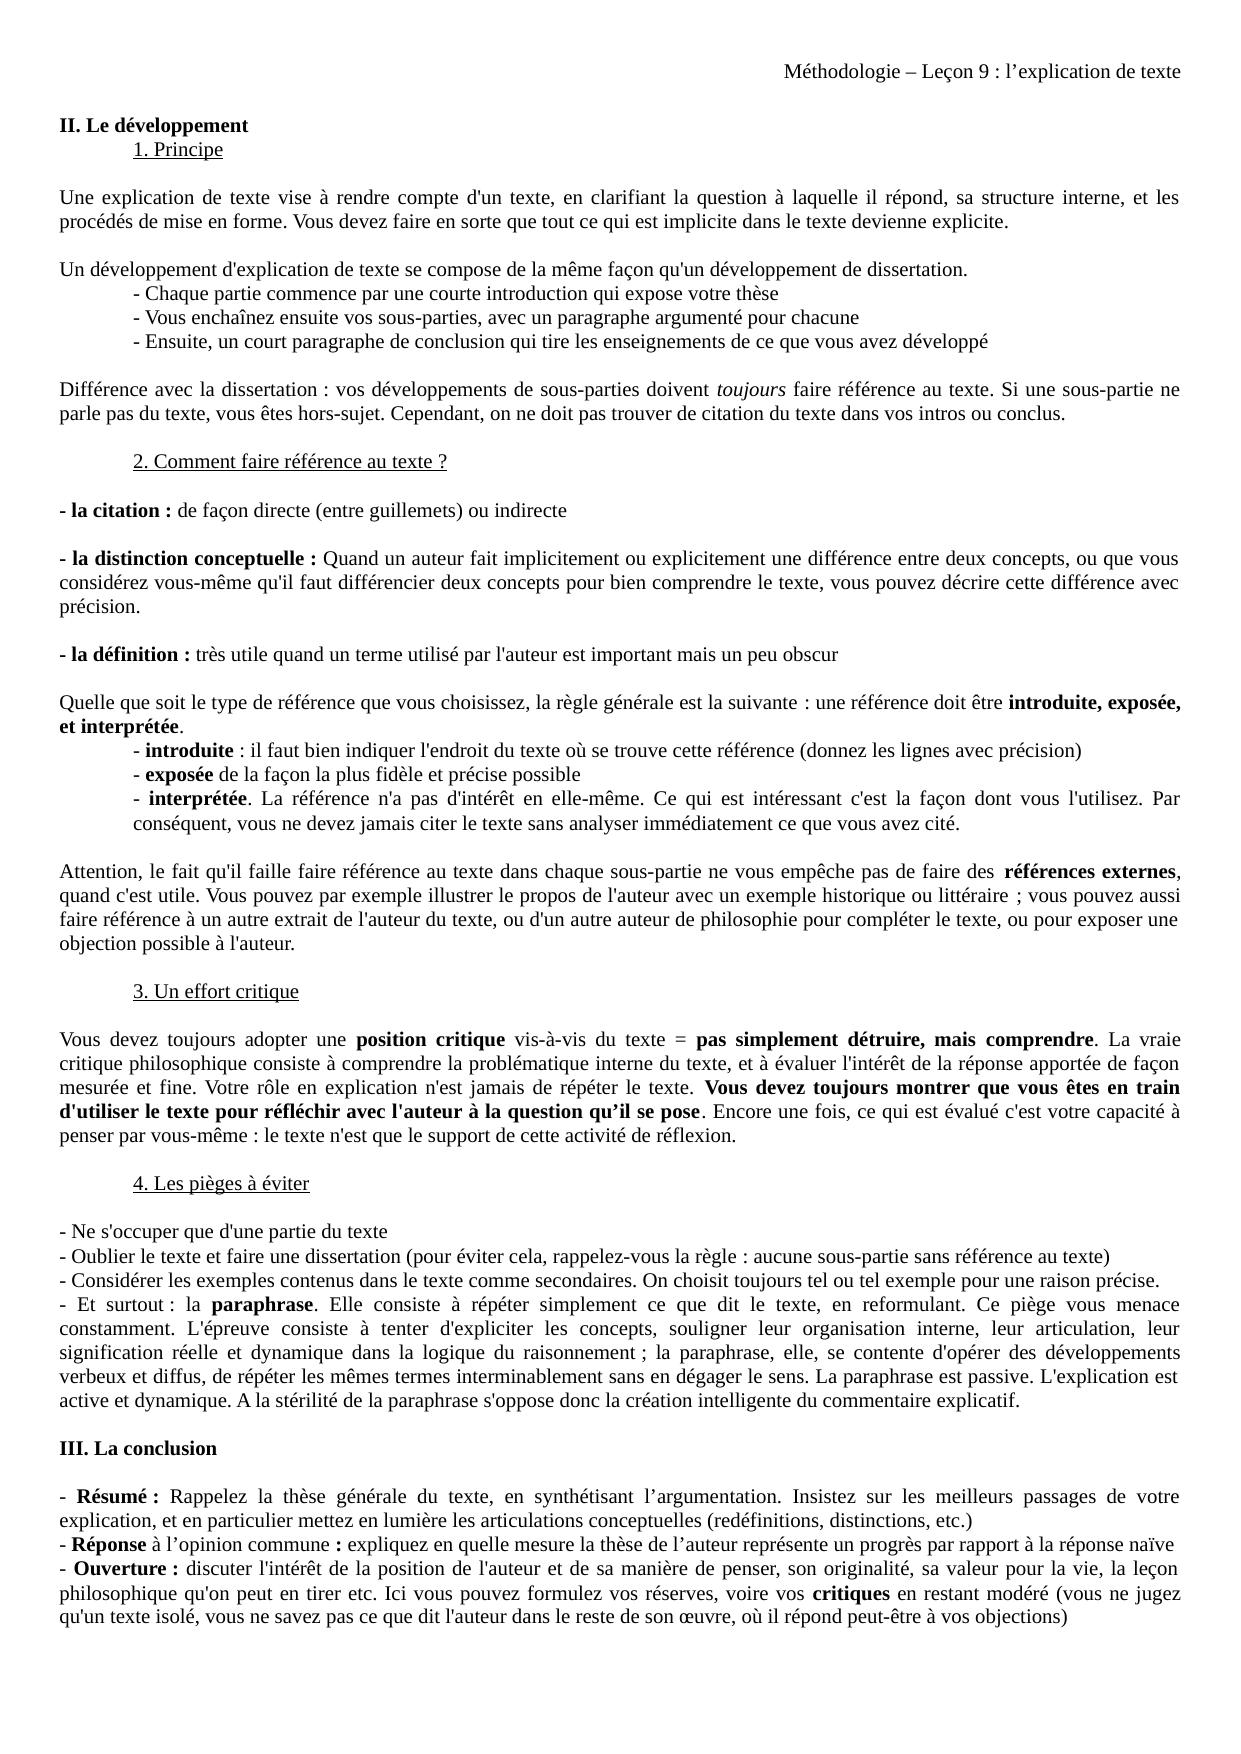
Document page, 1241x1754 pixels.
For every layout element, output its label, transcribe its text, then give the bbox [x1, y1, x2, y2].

text Vous devez toujours adopter une position critique vis-à-vis du texte = pas simplement détruire, mais comprendre. La vraie critique philosophique consiste à comprendre la problématique interne du texte, et à évaluer l'intérêt de la réponse apportée de façon mesurée et fine. Votre rôle en explication n'est jamais de répéter le texte. Vous devez toujours montrer que vous êtes en train d'utiliser le texte pour réfléchir avec l'auteur à la question qu’il se pose. Encore une fois, ce qui est évalué c'est votre capacité à penser par vous-même : le texte n'est que le support de cette activité de réflexion. [59, 1027, 1181, 1147]
text Un développement d'explication de texte se compose de la même façon qu'un développement de dissertation. [59, 257, 1181, 281]
text Une explication de texte vise à rendre compte d'un texte, en clarifiant la question à laquelle il répond, sa structure interne, et les procédés de mise en forme. Vous devez faire en sorte que tout ce qui est implicite dans le texte devienne explicite. [59, 185, 1181, 233]
text - Et surtout : la paraphrase. Elle consiste à répéter simplement ce que dit le texte, en reformulant. Ce piège vous menace constamment. L'épreuve consiste à tenter d'expliciter les concepts, souligner leur organisation interne, leur articulation, leur signification réelle et dynamique dans la logique du raisonnement ; la paraphrase, elle, se contente d'opérer des développements verbeux et diffus, de répéter les mêmes termes interminablement sans en dégager le sens. La paraphrase est passive. L'explication est active et dynamique. A la stérilité de la paraphrase s'oppose donc la création intelligente du commentaire explicatif. [59, 1292, 1181, 1412]
text Différence avec la dissertation : vos développements de sous-parties doivent toujours faire référence au texte. Si une sous-partie ne parle pas du texte, vous êtes hors-sujet. Cependant, on ne doit pas trouver de citation du texte dans vos intros ou conclus. [59, 377, 1181, 425]
text - la citation : de façon directe (entre guillemets) ou indirecte [59, 498, 1181, 522]
text - la définition : très utile quand un terme utilisé par l'auteur est important mais un peu obscur [59, 642, 1181, 666]
text - Ensuite, un court paragraphe de conclusion qui tire les enseignements de ce que vous avez développé [133, 329, 1181, 353]
text Attention, le fait qu'il faille faire référence au texte dans chaque sous-partie ne vous empêche pas de faire des références externes, quand c'est utile. Vous pouvez par exemple illustrer le propos de l'auteur avec un exemple historique ou littéraire ; vous pouvez aussi faire référence à un autre extrait de l'auteur du texte, ou d'un autre auteur de philosophie pour compléter le texte, ou pour exposer une objection possible à l'auteur. [59, 858, 1181, 955]
text - Oublier le texte et faire une dissertation (pour éviter cela, rappelez-vous la règle : aucune sous-partie sans référence au texte) [59, 1243, 1181, 1268]
text - Vous enchaînez ensuite vos sous-parties, avec un paragraphe argumenté pour chacune [133, 305, 1181, 329]
text Quelle que soit le type de référence que vous choisissez, la règle générale est la suivante : une référence doit être introduite, exposée, et interprétée. [59, 690, 1181, 738]
text - la distinction conceptuelle : Quand un auteur fait implicitement ou explicitement une différence entre deux concepts, ou que vous considérez vous-même qu'il faut différencier deux concepts pour bien comprendre le texte, vous pouvez décrire cette différence avec précision. [59, 546, 1181, 618]
text 3. Un effort critique [133, 979, 1181, 1003]
text - Réponse à l’opinion commune : expliquez en quelle mesure la thèse de l’auteur représente un progrès par rapport à la réponse naïve [59, 1532, 1181, 1556]
text - Ne s'occuper que d'une partie du texte [59, 1219, 1181, 1243]
text - Ouverture : discuter l'intérêt de la position de l'auteur et de sa manière de penser, son originalité, sa valeur pour la vie, la leçon philosophique qu'on peut en tirer etc. Ici vous pouvez formulez vos réserves, voire vos critiques en restant modéré (vous ne jugez qu'un texte isolé, vous ne savez pas ce que dit l'auteur dans le reste de son œuvre, où il répond peut-être à vos objections) [59, 1556, 1181, 1628]
text 4. Les pièges à éviter [133, 1171, 1181, 1195]
text - Chaque partie commence par une courte introduction qui expose votre thèse [133, 281, 1181, 305]
text 1. Principe [59, 137, 1181, 161]
text III. La conclusion [59, 1436, 1181, 1460]
text - interprétée. La référence n'a pas d'intérêt en elle-même. Ce qui est intéressant c'est la façon dont vous l'utilisez. Par conséquent, vous ne devez jamais citer le texte sans analyser immédiatement ce que vous avez cité. [133, 786, 1181, 834]
text - Résumé : Rappelez la thèse générale du texte, en synthétisant l’argumentation. Insistez sur les meilleurs passages de votre explication, et en particulier mettez en lumière les articulations conceptuelles (redéfinitions, distinctions, etc.) [59, 1484, 1181, 1532]
text - exposée de la façon la plus fidèle et précise possible [133, 762, 1181, 786]
text 2. Comment faire référence au texte ? [133, 449, 1181, 473]
text II. Le développement [59, 113, 1181, 137]
text - introduite : il faut bien indiquer l'endroit du texte où se trouve cette référence (donnez les lignes avec précision) [133, 738, 1181, 762]
text - Considérer les exemples contenus dans le texte comme secondaires. On choisit toujours tel ou tel exemple pour une raison précise. [59, 1268, 1181, 1292]
